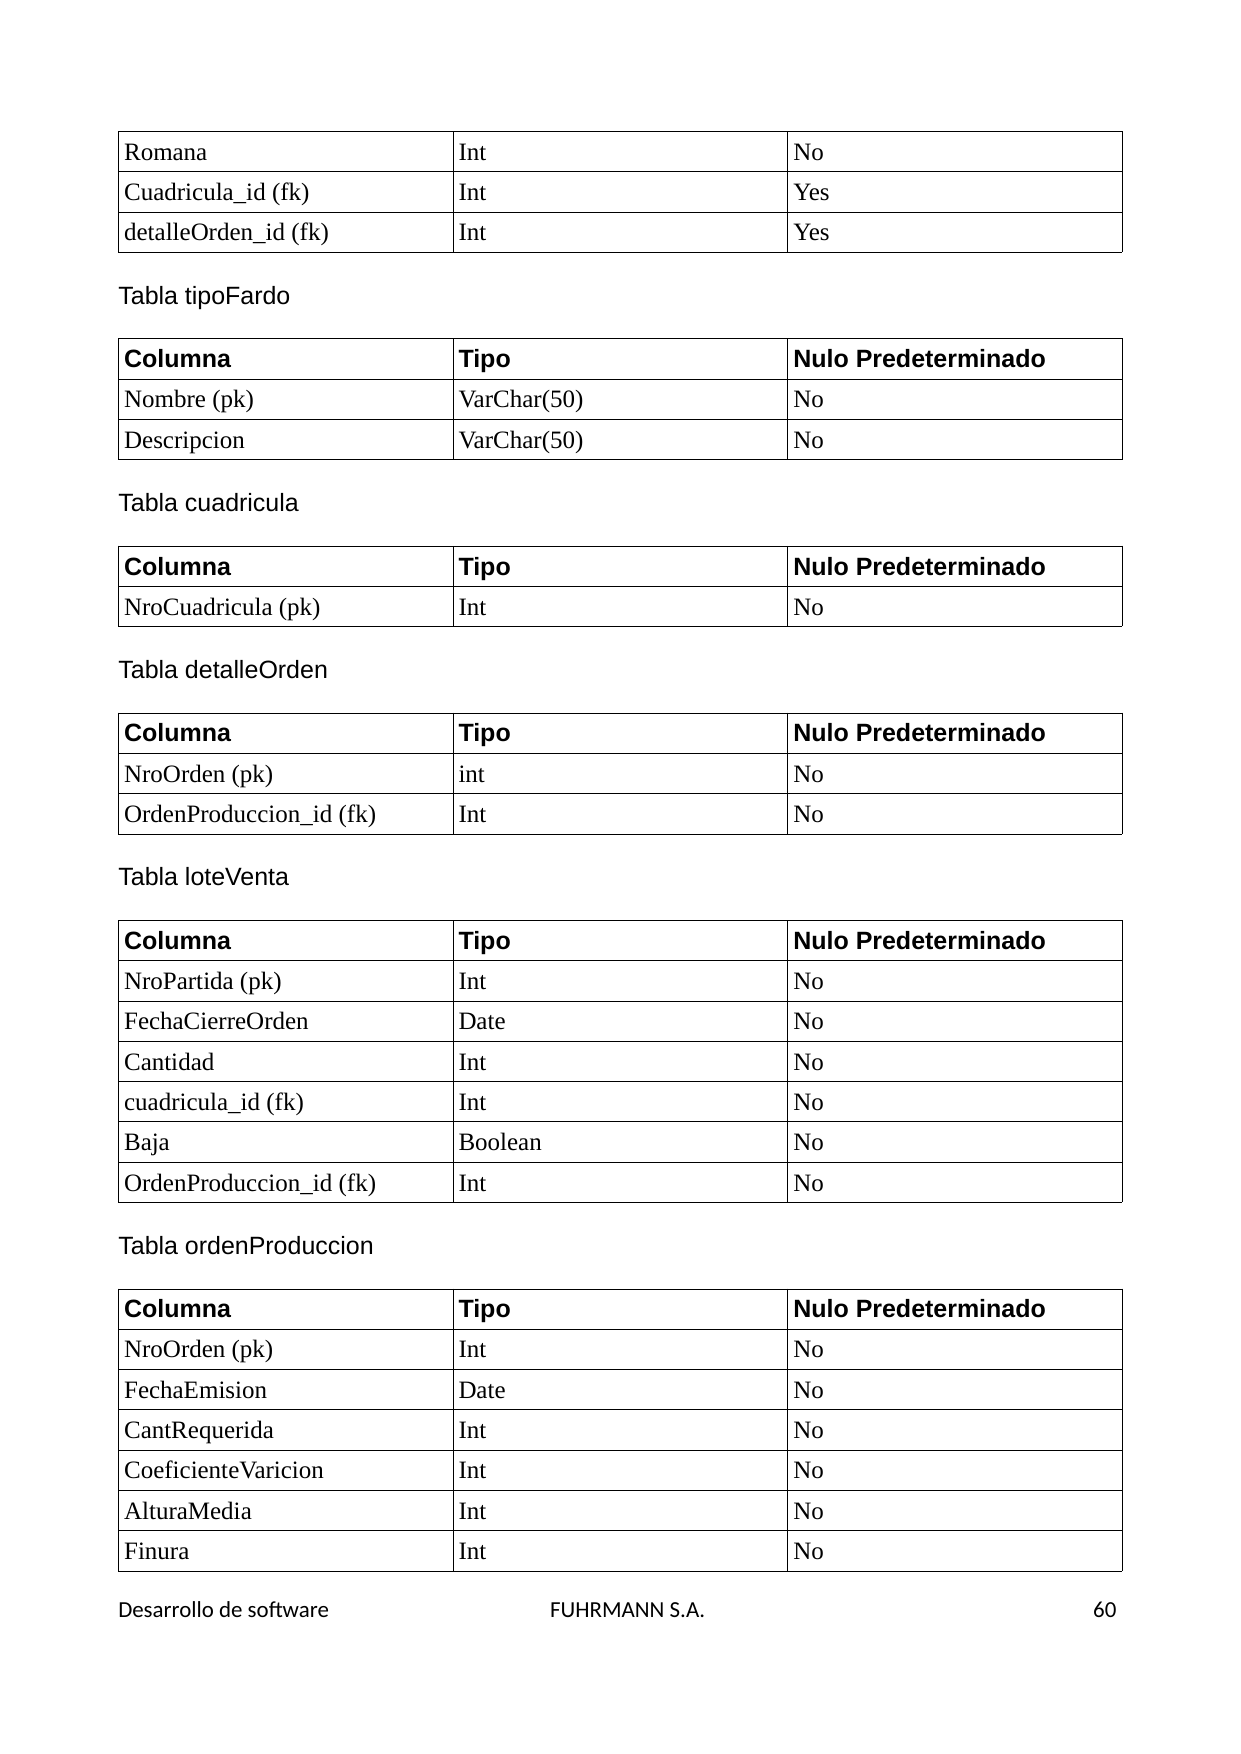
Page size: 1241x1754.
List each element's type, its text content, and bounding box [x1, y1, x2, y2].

table_header Nulo Predeterminado [788, 714, 1122, 753]
table_cell Int [454, 213, 787, 252]
table_cell Cuadricula_id (fk) [119, 172, 453, 212]
table_cell Int [454, 172, 787, 212]
table_cell Boolean [454, 1122, 787, 1162]
table_cell Nombre (pk) [119, 380, 453, 419]
table_cell NroOrden (pk) [119, 1330, 453, 1369]
table_cell CantRequerida [119, 1410, 453, 1450]
table_cell AlturaMedia [119, 1491, 453, 1530]
table_cell NroOrden (pk) [119, 754, 453, 793]
text Tabla detalleOrden [118, 655, 1122, 684]
table_cell No [788, 587, 1122, 626]
table_header Columna [119, 1290, 453, 1329]
table_cell Int [454, 132, 787, 171]
table_cell Descripcion [119, 420, 453, 459]
table_cell OrdenProduccion_id (fk) [119, 1163, 453, 1202]
table_cell Date [454, 1002, 787, 1041]
text Tabla ordenProduccion [118, 1231, 1122, 1260]
table_header Nulo Predeterminado [788, 547, 1122, 586]
table_cell Romana [119, 132, 453, 171]
table_header Tipo [454, 339, 787, 379]
table_cell Int [454, 1042, 787, 1081]
table_cell VarChar(50) [454, 380, 787, 419]
table_cell No [788, 1451, 1122, 1490]
table_cell int [454, 754, 787, 793]
table_cell CoeficienteVaricion [119, 1451, 453, 1490]
table_header Tipo [454, 547, 787, 586]
table_cell No [788, 1531, 1122, 1571]
table_cell Int [454, 1531, 787, 1571]
table_cell VarChar(50) [454, 420, 787, 459]
table_cell No [788, 132, 1122, 171]
table_cell No [788, 1330, 1122, 1369]
table_cell Finura [119, 1531, 453, 1571]
table_cell No [788, 420, 1122, 459]
table_cell Int [454, 961, 787, 1001]
table_header Nulo Predeterminado [788, 1290, 1122, 1329]
table_cell NroPartida (pk) [119, 961, 453, 1001]
table_cell Int [454, 1410, 787, 1450]
table_cell No [788, 1491, 1122, 1530]
table_header Nulo Predeterminado [788, 339, 1122, 379]
table_cell Int [454, 1330, 787, 1369]
table_cell FechaEmision [119, 1370, 453, 1409]
table_cell Int [454, 794, 787, 833]
table_cell No [788, 794, 1122, 833]
table_cell Yes [788, 172, 1122, 212]
table_cell Int [454, 1082, 787, 1121]
table_cell Cantidad [119, 1042, 453, 1081]
text Tabla cuadricula [118, 488, 1122, 517]
table_header Tipo [454, 714, 787, 753]
table_cell No [788, 754, 1122, 793]
table_cell No [788, 961, 1122, 1001]
table_cell OrdenProduccion_id (fk) [119, 794, 453, 833]
table_cell cuadricula_id (fk) [119, 1082, 453, 1121]
table_cell No [788, 380, 1122, 419]
table_header Tipo [454, 921, 787, 960]
table_header Tipo [454, 1290, 787, 1329]
table_cell Baja [119, 1122, 453, 1162]
table_cell detalleOrden_id (fk) [119, 213, 453, 252]
table_cell No [788, 1370, 1122, 1409]
table_cell No [788, 1002, 1122, 1041]
table_header Columna [119, 339, 453, 379]
text Tabla tipoFardo [118, 281, 1122, 309]
text Tabla loteVenta [118, 862, 1122, 891]
table_cell NroCuadricula (pk) [119, 587, 453, 626]
table_cell Yes [788, 213, 1122, 252]
table_header Columna [119, 921, 453, 960]
table_cell No [788, 1042, 1122, 1081]
table_cell Int [454, 1451, 787, 1490]
table_header Columna [119, 714, 453, 753]
table_cell FechaCierreOrden [119, 1002, 453, 1041]
table_cell Int [454, 587, 787, 626]
table_cell No [788, 1410, 1122, 1450]
table_header Columna [119, 547, 453, 586]
table_header Nulo Predeterminado [788, 921, 1122, 960]
table_cell No [788, 1122, 1122, 1162]
table_cell Date [454, 1370, 787, 1409]
table_cell No [788, 1082, 1122, 1121]
table_cell Int [454, 1163, 787, 1202]
table_cell Int [454, 1491, 787, 1530]
table_cell No [788, 1163, 1122, 1202]
